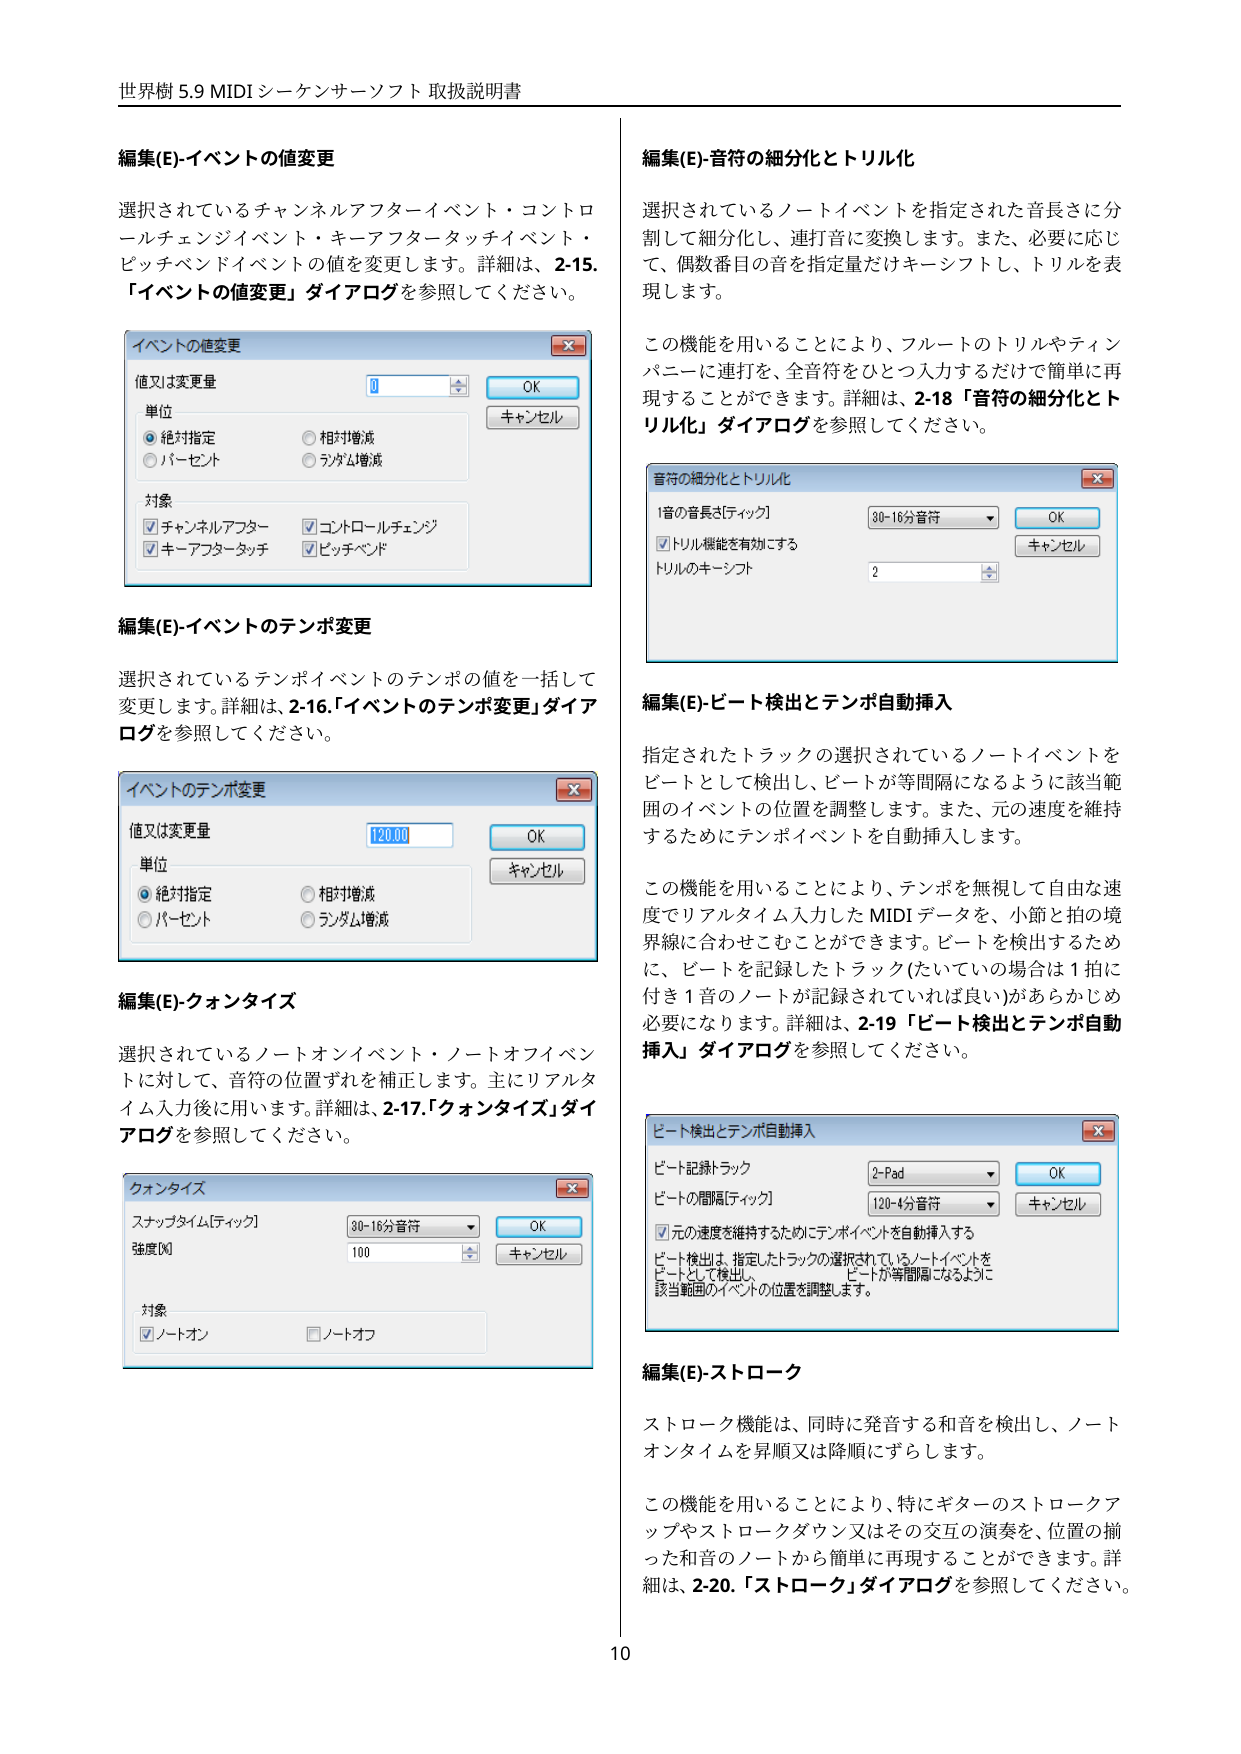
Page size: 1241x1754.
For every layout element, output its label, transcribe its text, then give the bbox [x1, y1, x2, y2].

picture [124, 330, 592, 587]
text この機能を用いることにより、テンポを無視して自由な速度でリアルタイム入力したMIDIデータを、小節と拍の境界線に合わせこむことができます。ビートを検出するために、ビートを記録したトラック(たいていの場合は1拍に付き1音のノートが記録されていれば良い)があらかじめ必要になります。詳細は、2-19 「ビート検出とテンポ自動挿入」ダイアログを参照してください。 [642, 874, 1122, 1063]
picture [645, 1114, 1119, 1332]
text ストローク機能は、同時に発音する和音を検出し、ノートオンタイムを昇順又は降順にずらします。 [642, 1410, 1122, 1464]
text 指定されたトラックの選択されているノートイベントをビートとして検出し、ビートが等間隔になるように該当範囲のイベントの位置を調整します。また、元の速度を維持するためにテンポイベントを自動挿入します。 [642, 741, 1122, 848]
text 選択されているチャンネルアフターイベント・コントロールチェンジイベント・キーアフタータッチイベント・ピッチベンドイベントの値を変更します。詳細は、2-15.「イベントの値変更」ダイアログを参照してください。 [118, 196, 598, 304]
text 編集(E)-クォンタイズ [118, 987, 598, 1014]
text 選択されているノートオンイベント・ノートオフイベントに対して、音符の位置ずれを補正します。主にリアルタイム入力後に用います。詳細は、2-17.「クォンタイズ」ダイアログを参照してください。 [118, 1039, 598, 1148]
text 編集(E)-音符の細分化とトリル化 [642, 144, 1122, 171]
text この機能を用いることにより、特にギターのストロークアップやストロークダウン又はその交互の演奏を、位置の揃った和音のノートから簡単に再現することができます。詳細は、2-20. 「ストローク」ダイアログを参照してください。 [642, 1489, 1122, 1598]
text 選択されているノートイベントを指定された音長さに分割して細分化し、連打音に変換します。また、必要に応じて、偶数番目の音を指定量だけキーシフトし、トリルを表現します。 [642, 196, 1122, 304]
text 編集(E)-イベントのテンポ変更 [118, 612, 598, 639]
text 編集(E)-イベントの値変更 [118, 144, 598, 171]
text この機能を用いることにより、フルートのトリルやティンパニーに連打を、全音符をひとつ入力するだけで簡単に再現することができます。詳細は、2-18 「音符の細分化とトリル化」ダイアログを参照してください。 [642, 330, 1122, 438]
picture [646, 463, 1118, 663]
picture [118, 771, 598, 962]
text 編集(E)-ストローク [642, 1357, 1122, 1384]
picture [122, 1173, 594, 1369]
text 選択されているテンポイベントのテンポの値を一括して変更します。詳細は、2-16.「イベントのテンポ変更」ダイアログを参照してください。 [118, 664, 598, 746]
text 編集(E)-ビート検出とテンポ自動挿入 [642, 688, 1122, 715]
